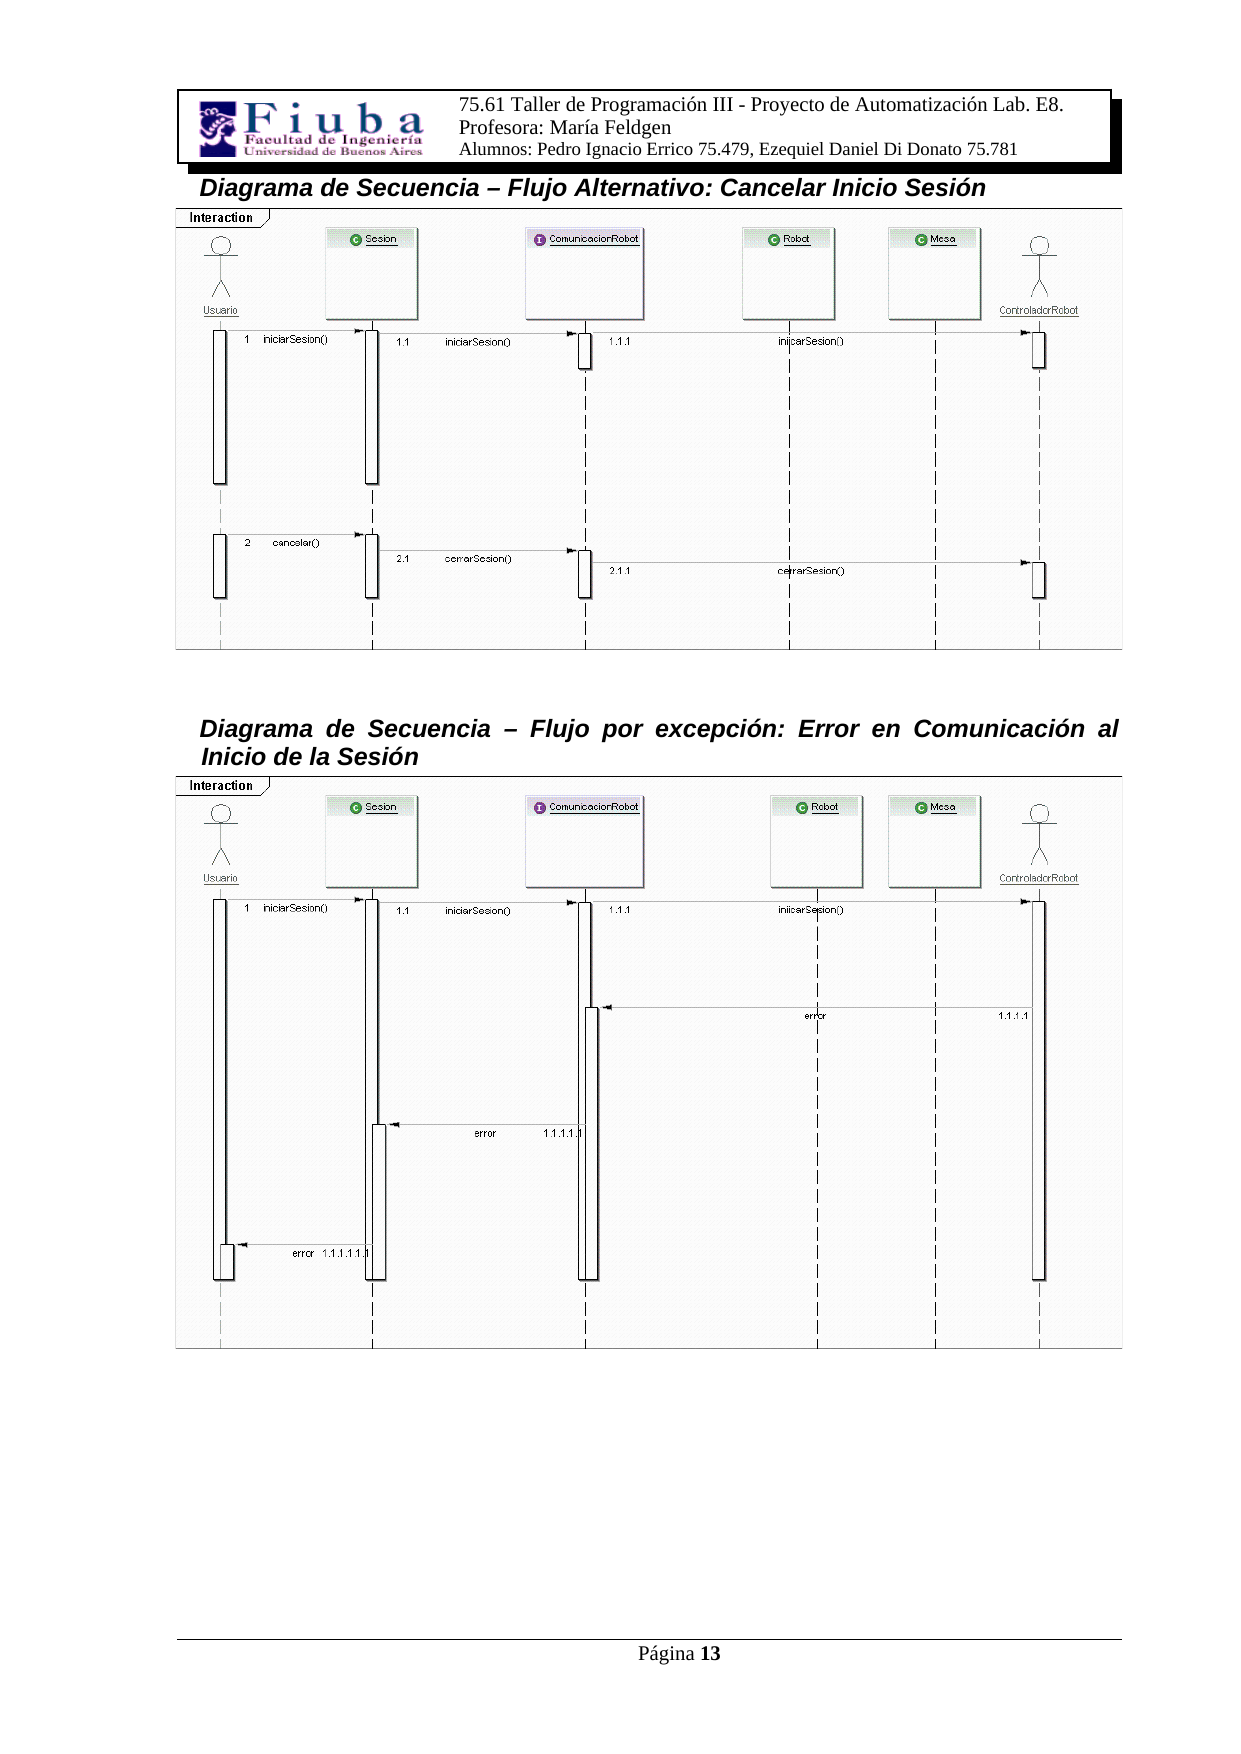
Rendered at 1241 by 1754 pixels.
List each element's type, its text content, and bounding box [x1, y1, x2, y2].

subtitle Diagrama de Secuencia – Flujo Alternativo: Cancelar Inicio Sesión [176, 174, 1122, 202]
picture [196, 100, 431, 157]
subtitle Diagrama de Secuencia – Flujo por excepción: Error en Comunicación al Inicio de la Sesión [176, 714, 1122, 770]
picture [175, 776, 1123, 1349]
picture [175, 208, 1123, 650]
